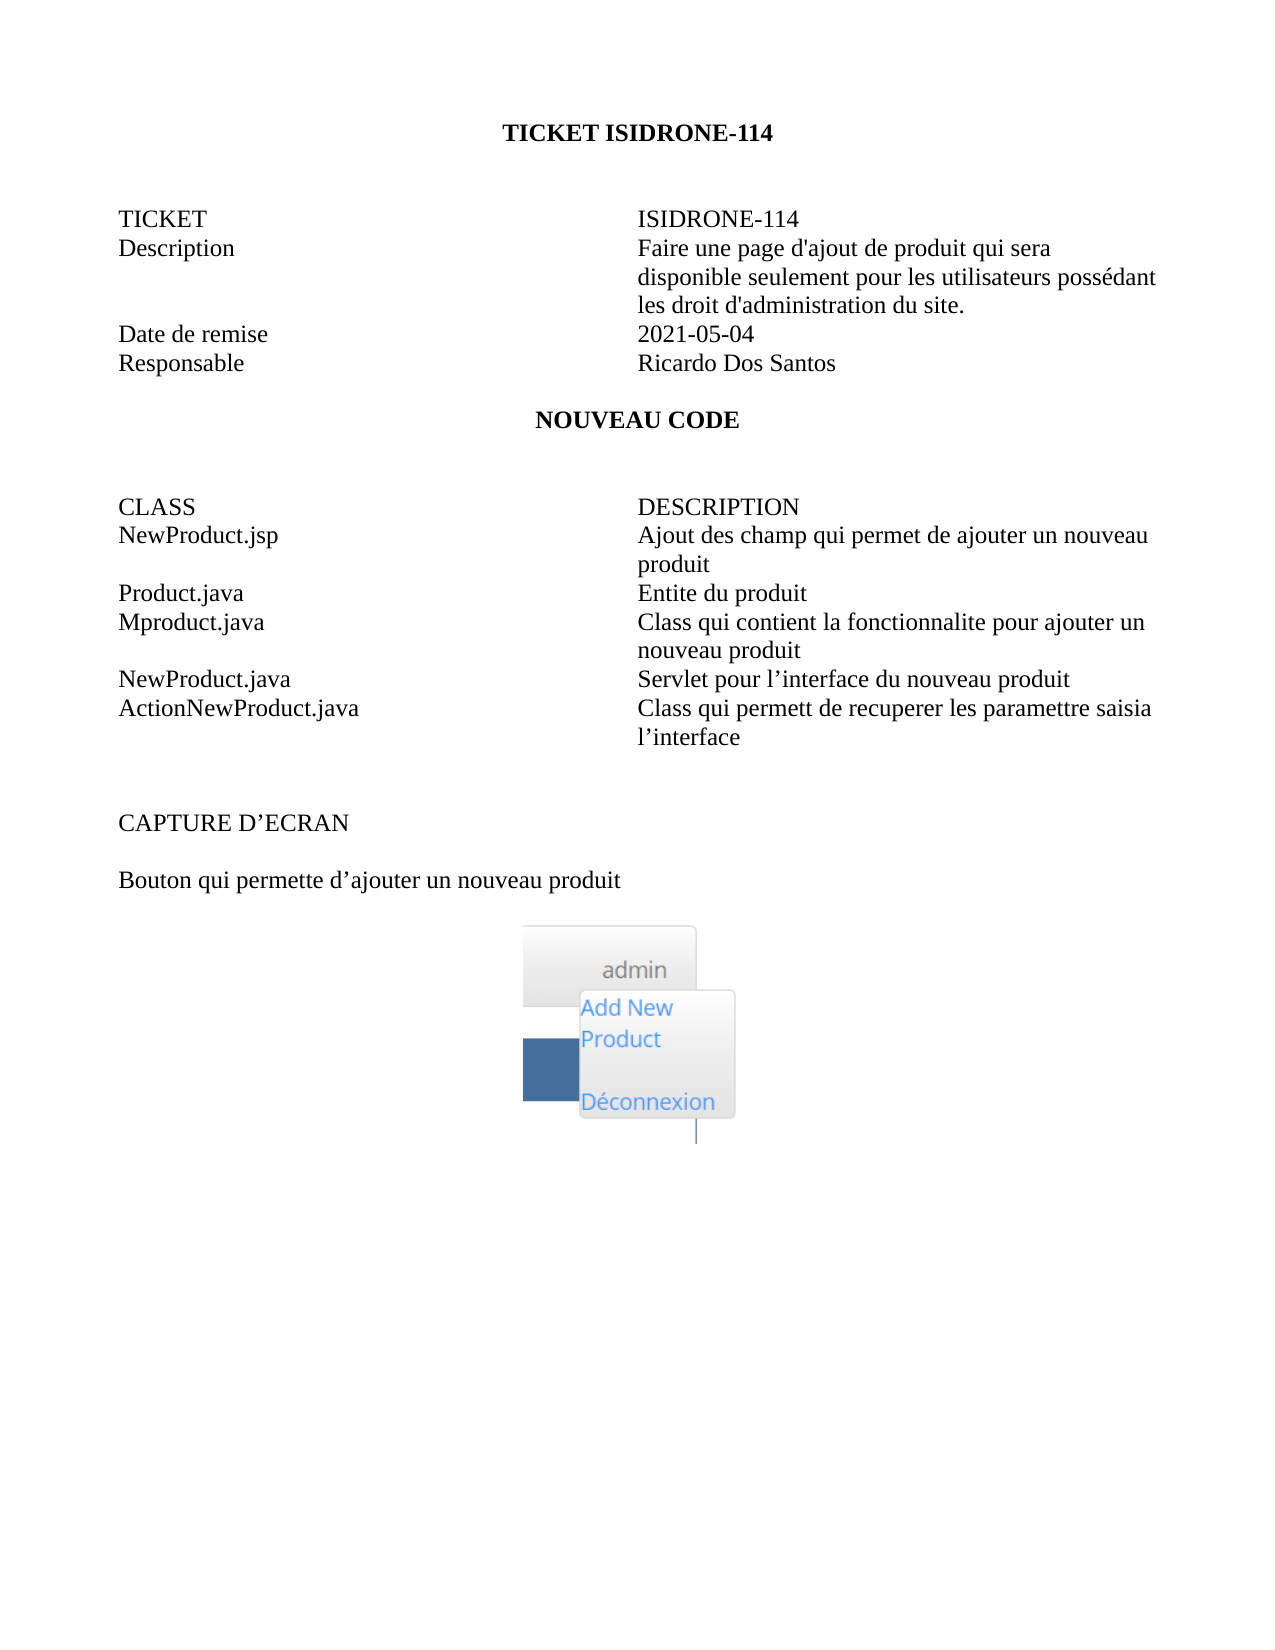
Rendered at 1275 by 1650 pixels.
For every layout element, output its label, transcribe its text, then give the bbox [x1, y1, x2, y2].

text CAPTURE D’ECRAN [118, 808, 1157, 837]
table_cell Responsable [118, 348, 637, 377]
table_cell Date de remise [118, 319, 637, 348]
table_cell NewProduct.jsp [118, 521, 637, 578]
text Bouton qui permette d’ajouter un nouveau produit [118, 866, 1157, 894]
table_cell Description [118, 233, 637, 319]
table_cell NewProduct.java [118, 664, 637, 693]
table_header CLASS [118, 492, 637, 521]
picture [523, 923, 752, 1144]
text NOUVEAU CODE [118, 406, 1157, 434]
table_cell ActionNewProduct.java [118, 693, 637, 751]
table_cell 2021-05-04 [638, 319, 1157, 348]
table_cell Ajout des champ qui permet de ajouter un nouveau produit [638, 521, 1157, 578]
table_cell Product.java [118, 578, 637, 607]
text TICKET ISIDRONE-114 [118, 118, 1157, 147]
table_header DESCRIPTION [638, 492, 1157, 521]
table_cell Class qui permett de recuperer les paramettre saisia l’interface [638, 693, 1157, 751]
table_cell Mproduct.java [118, 607, 637, 664]
table_cell Servlet pour l’interface du nouveau produit [638, 664, 1157, 693]
table_header ISIDRONE-114 [638, 204, 1157, 233]
table_header TICKET [118, 204, 637, 233]
table_cell Faire une page d'ajout de produit qui sera disponible seulement pour les utilisateurs possédant les droit d'administration du site. [638, 233, 1157, 319]
table_cell Entite du produit [638, 578, 1157, 607]
table_cell Class qui contient la fonctionnalite pour ajouter un nouveau produit [638, 607, 1157, 664]
table_cell Ricardo Dos Santos [638, 348, 1157, 377]
